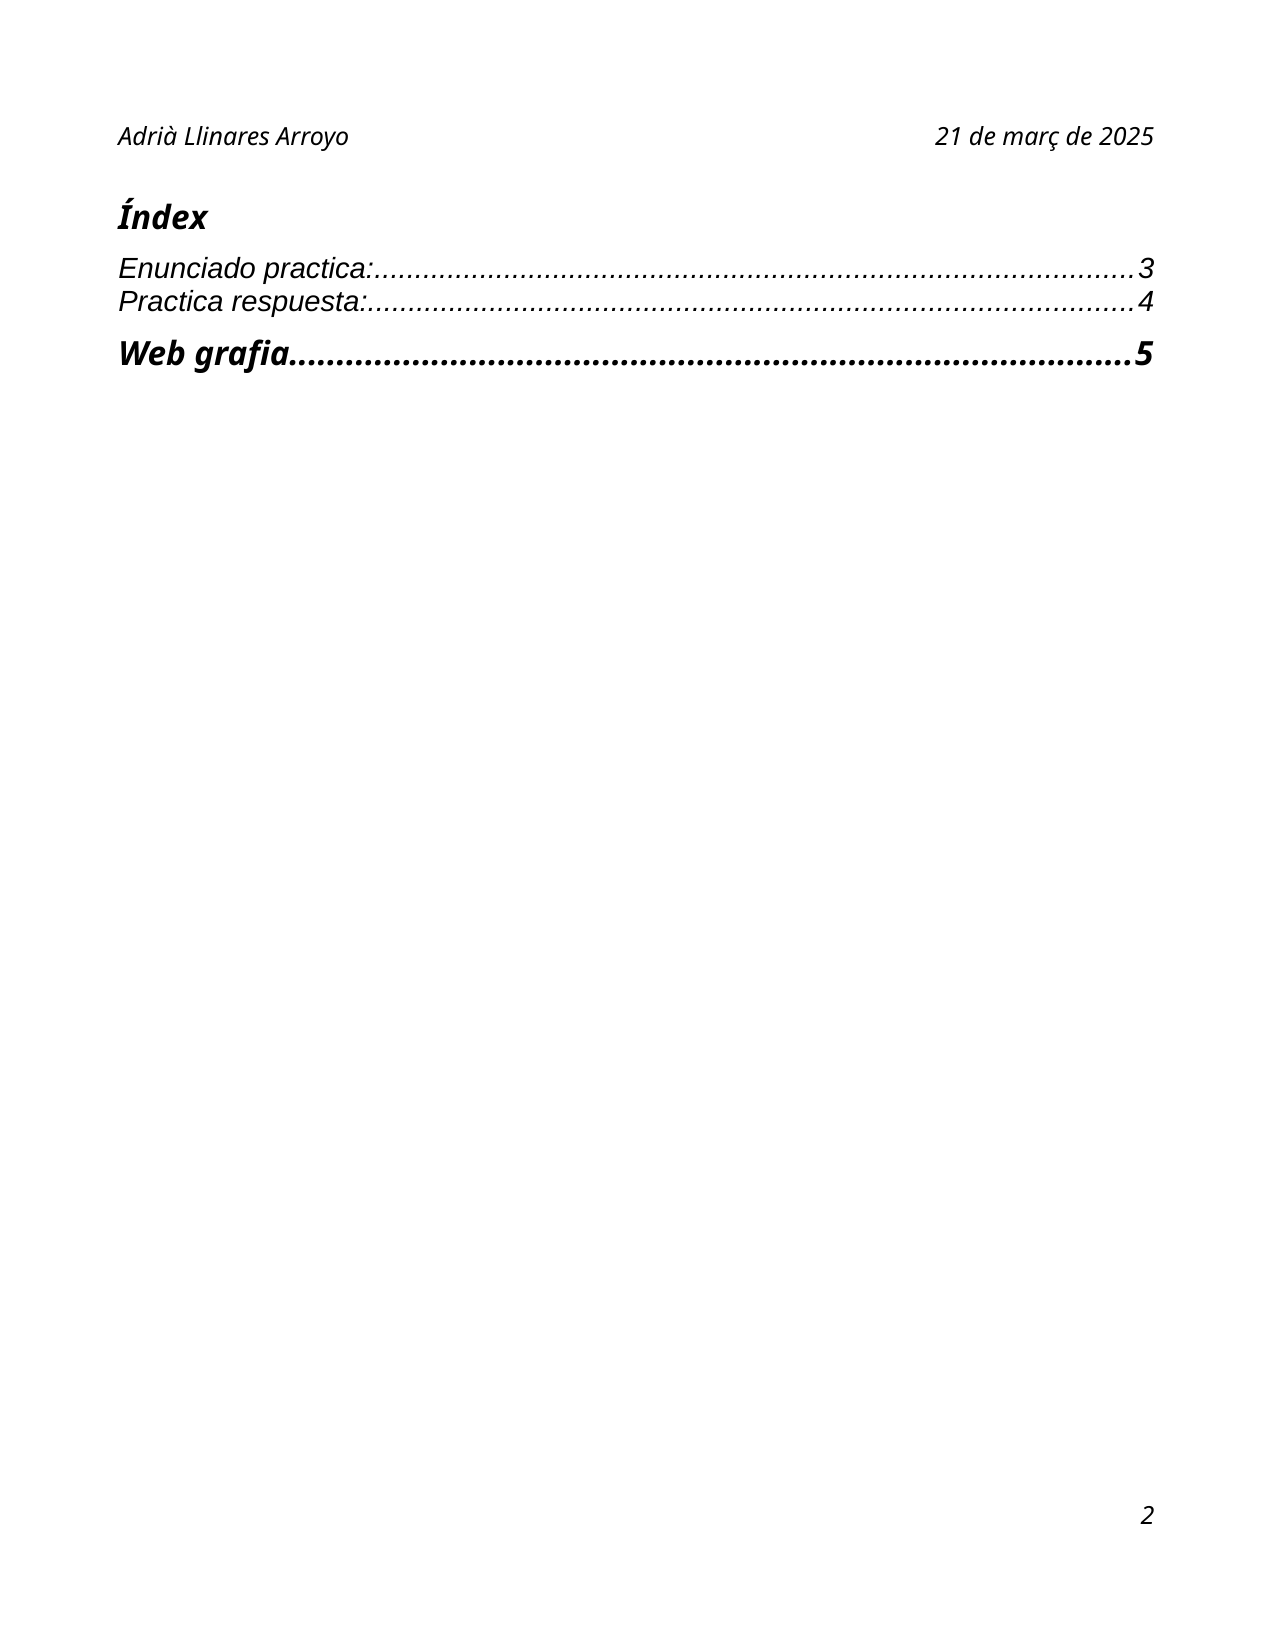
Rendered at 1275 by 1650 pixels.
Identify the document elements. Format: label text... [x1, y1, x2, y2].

text Web grafia 5 [118, 329, 1157, 375]
text Índex [118, 193, 1157, 239]
subtitle Practica respuesta: 4 [118, 284, 1157, 318]
subtitle Enunciado practica: 3 [118, 251, 1157, 284]
